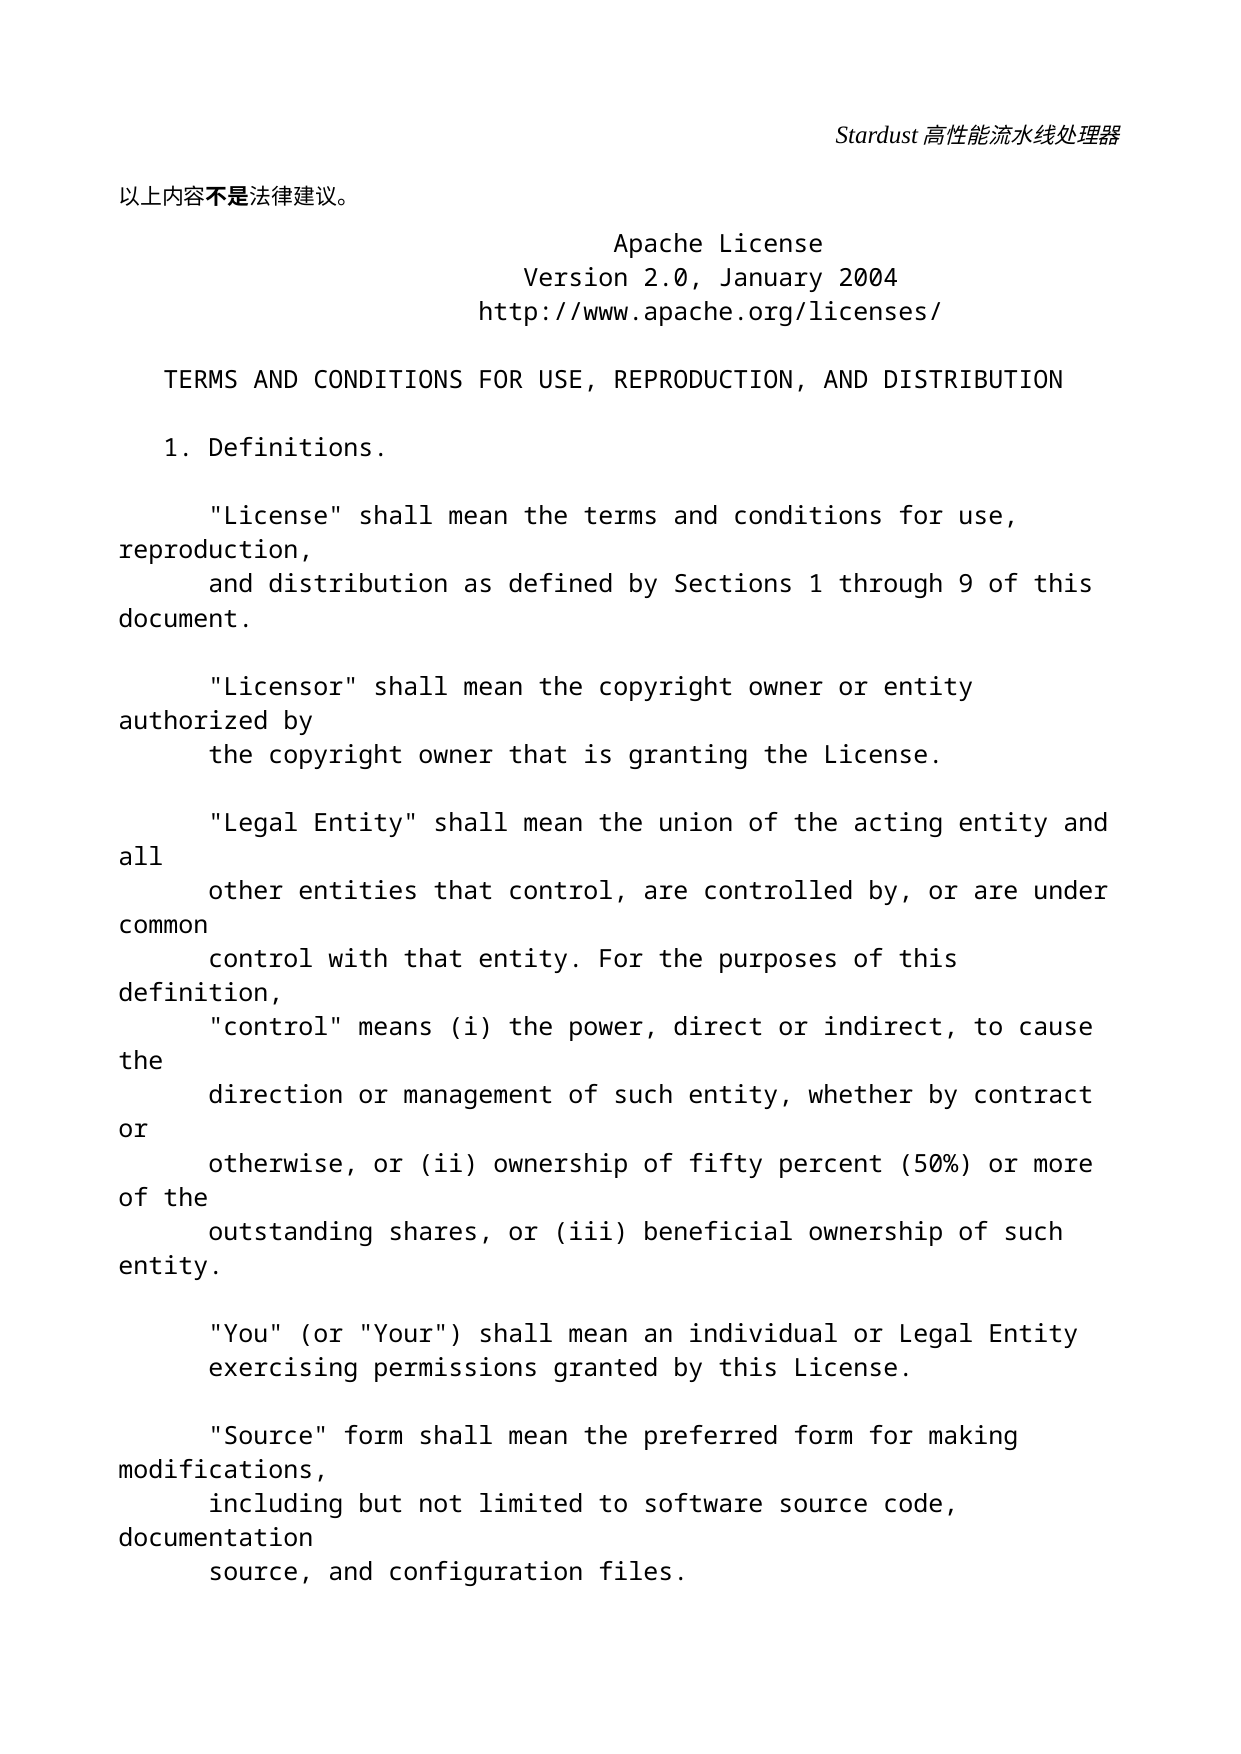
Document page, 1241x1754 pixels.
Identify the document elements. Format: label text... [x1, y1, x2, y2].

text "Source" form shall mean the preferred form for making modifications, [118, 1418, 1122, 1486]
text Version 2.0, January 2004 [118, 259, 1122, 294]
text other entities that control, are controlled by, or are under common [118, 873, 1122, 941]
text "Legal Entity" shall mean the union of the acting entity and all [118, 804, 1122, 873]
text the copyright owner that is granting the License. [118, 736, 1122, 771]
text source, and configuration files. [118, 1554, 1122, 1588]
text outstanding shares, or (iii) beneficial ownership of such entity. [118, 1213, 1122, 1281]
text and distribution as defined by Sections 1 through 9 of this document. [118, 566, 1122, 634]
text TERMS AND CONDITIONS FOR USE, REPRODUCTION, AND DISTRIBUTION [118, 362, 1122, 396]
text "control" means (i) the power, direct or indirect, to cause the [118, 1009, 1122, 1077]
text exercising permissions granted by this License. [118, 1349, 1122, 1384]
text otherwise, or (ii) ownership of fifty percent (50%) or more of the [118, 1145, 1122, 1213]
text "Licensor" shall mean the copyright owner or entity authorized by [118, 668, 1122, 736]
text direction or management of such entity, whether by contract or [118, 1077, 1122, 1145]
text including but not limited to software source code, documentation [118, 1486, 1122, 1554]
text control with that entity. For the purposes of this definition, [118, 941, 1122, 1009]
text "You" (or "Your") shall mean an individual or Legal Entity [118, 1316, 1122, 1349]
text 以上内容不是法律建议。 [118, 179, 1122, 211]
text 1. Definitions. [118, 430, 1122, 464]
text http://www.apache.org/licenses/ [118, 294, 1122, 328]
text "License" shall mean the terms and conditions for use, reproduction, [118, 498, 1122, 566]
text Apache License [118, 226, 1122, 259]
